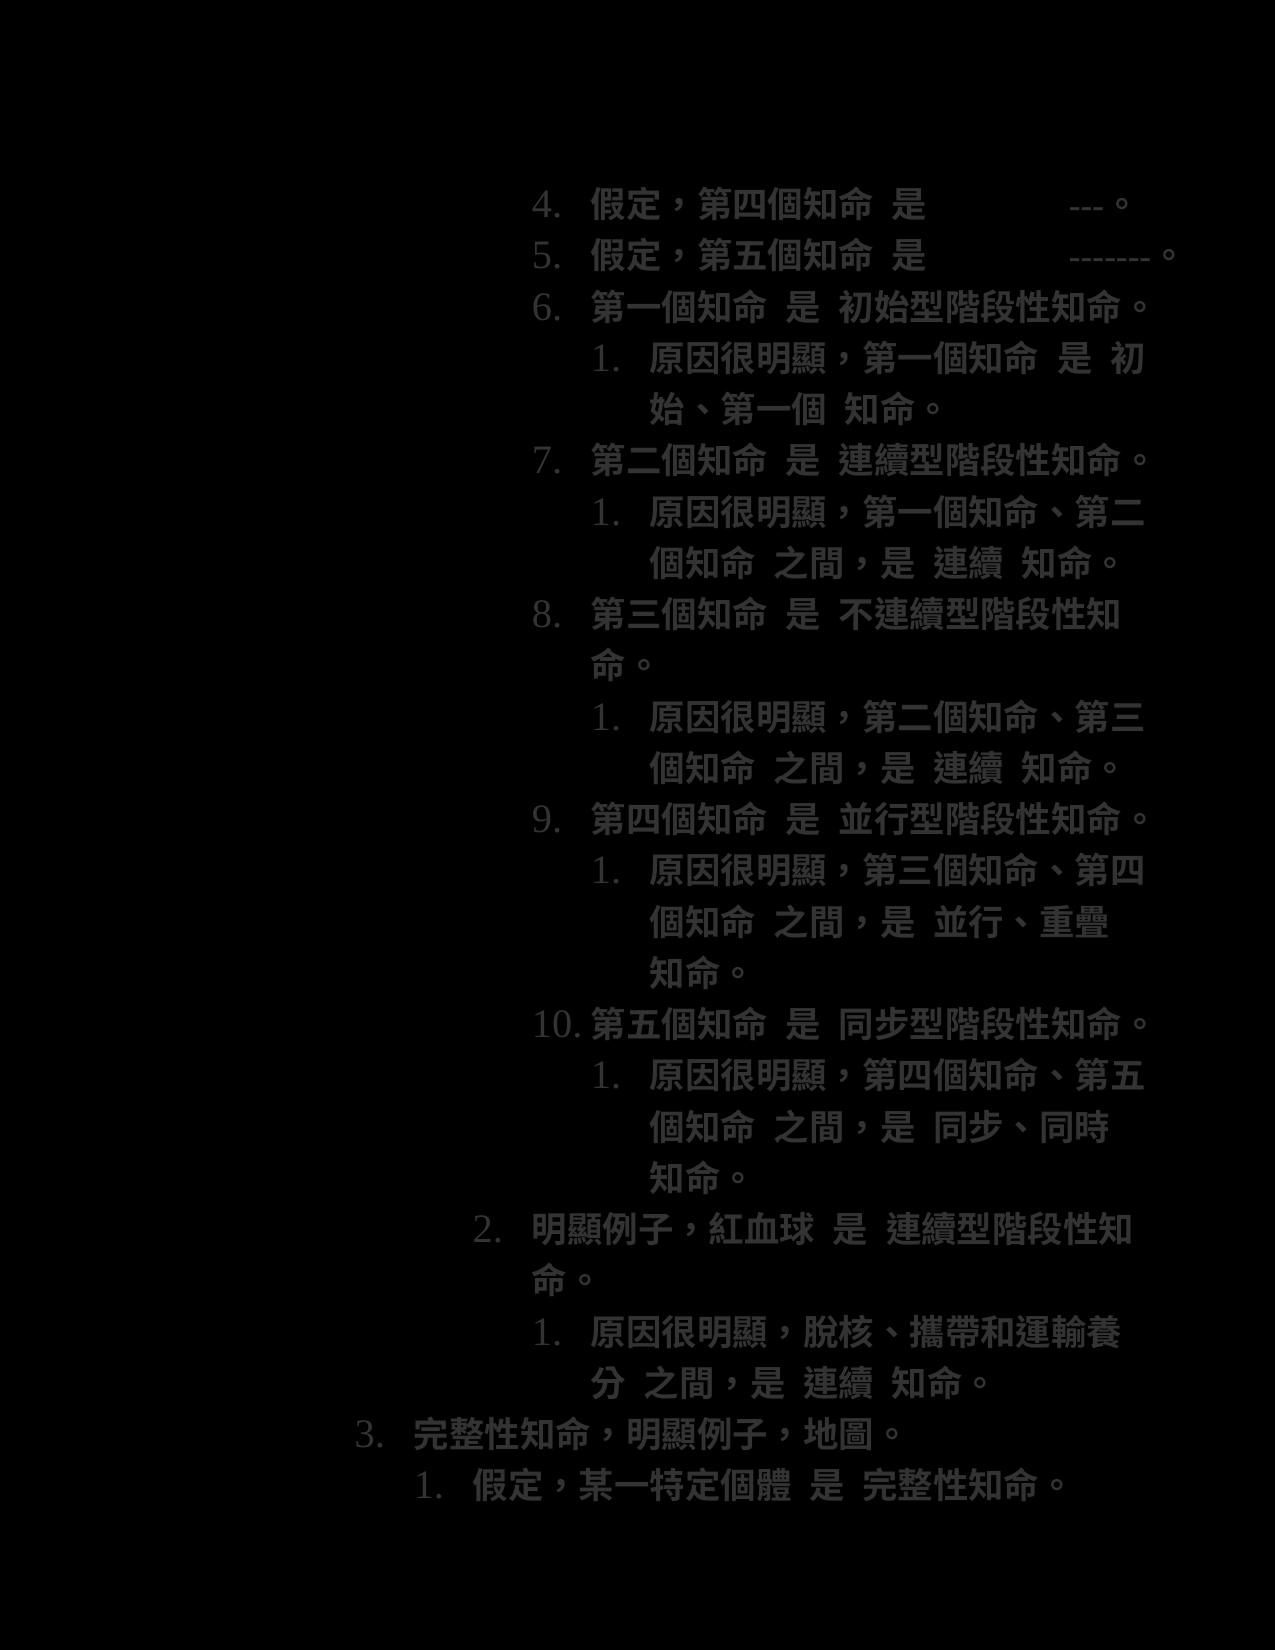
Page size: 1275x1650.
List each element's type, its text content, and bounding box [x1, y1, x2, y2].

list 第一個知命 是 初始型階段性知命。 [532, 279, 1157, 330]
list 明顯例子，紅血球 是 連續型階段性知命。 [472, 1201, 1157, 1304]
list 原因很明顯，第二個知命、第三個知命 之間，是 連續 知命。 [591, 689, 1157, 791]
list 原因很明顯，第四個知命、第五個知命 之間，是 同步、同時 知命。 [591, 1048, 1157, 1201]
list 原因很明顯，脫核、攜帶和運輸養分 之間，是 連續 知命。 [532, 1304, 1157, 1406]
list 原因很明顯，第三個知命、第四個知命 之間，是 並行、重疊 知命。 [591, 843, 1157, 996]
list 假定，某一特定個體 是 完整性知命。 [413, 1458, 1157, 1509]
list 第二個知命 是 連續型階段性知命。 [532, 433, 1157, 484]
list 假定，第四個知命 是 ---。 [532, 176, 1157, 228]
list 第三個知命 是 不連續型階段性知命。 [532, 586, 1157, 689]
list 原因很明顯，第一個知命、第二個知命 之間，是 連續 知命。 [591, 484, 1157, 586]
list 第四個知命 是 並行型階段性知命。 [532, 791, 1157, 843]
list 假定，第五個知命 是 -------。 [532, 228, 1157, 279]
list 第五個知命 是 同步型階段性知命。 [532, 996, 1157, 1048]
list 完整性知命，明顯例子，地圖。 [354, 1406, 1157, 1458]
list 原因很明顯，第一個知命 是 初始、第一個 知命。 [591, 330, 1157, 433]
